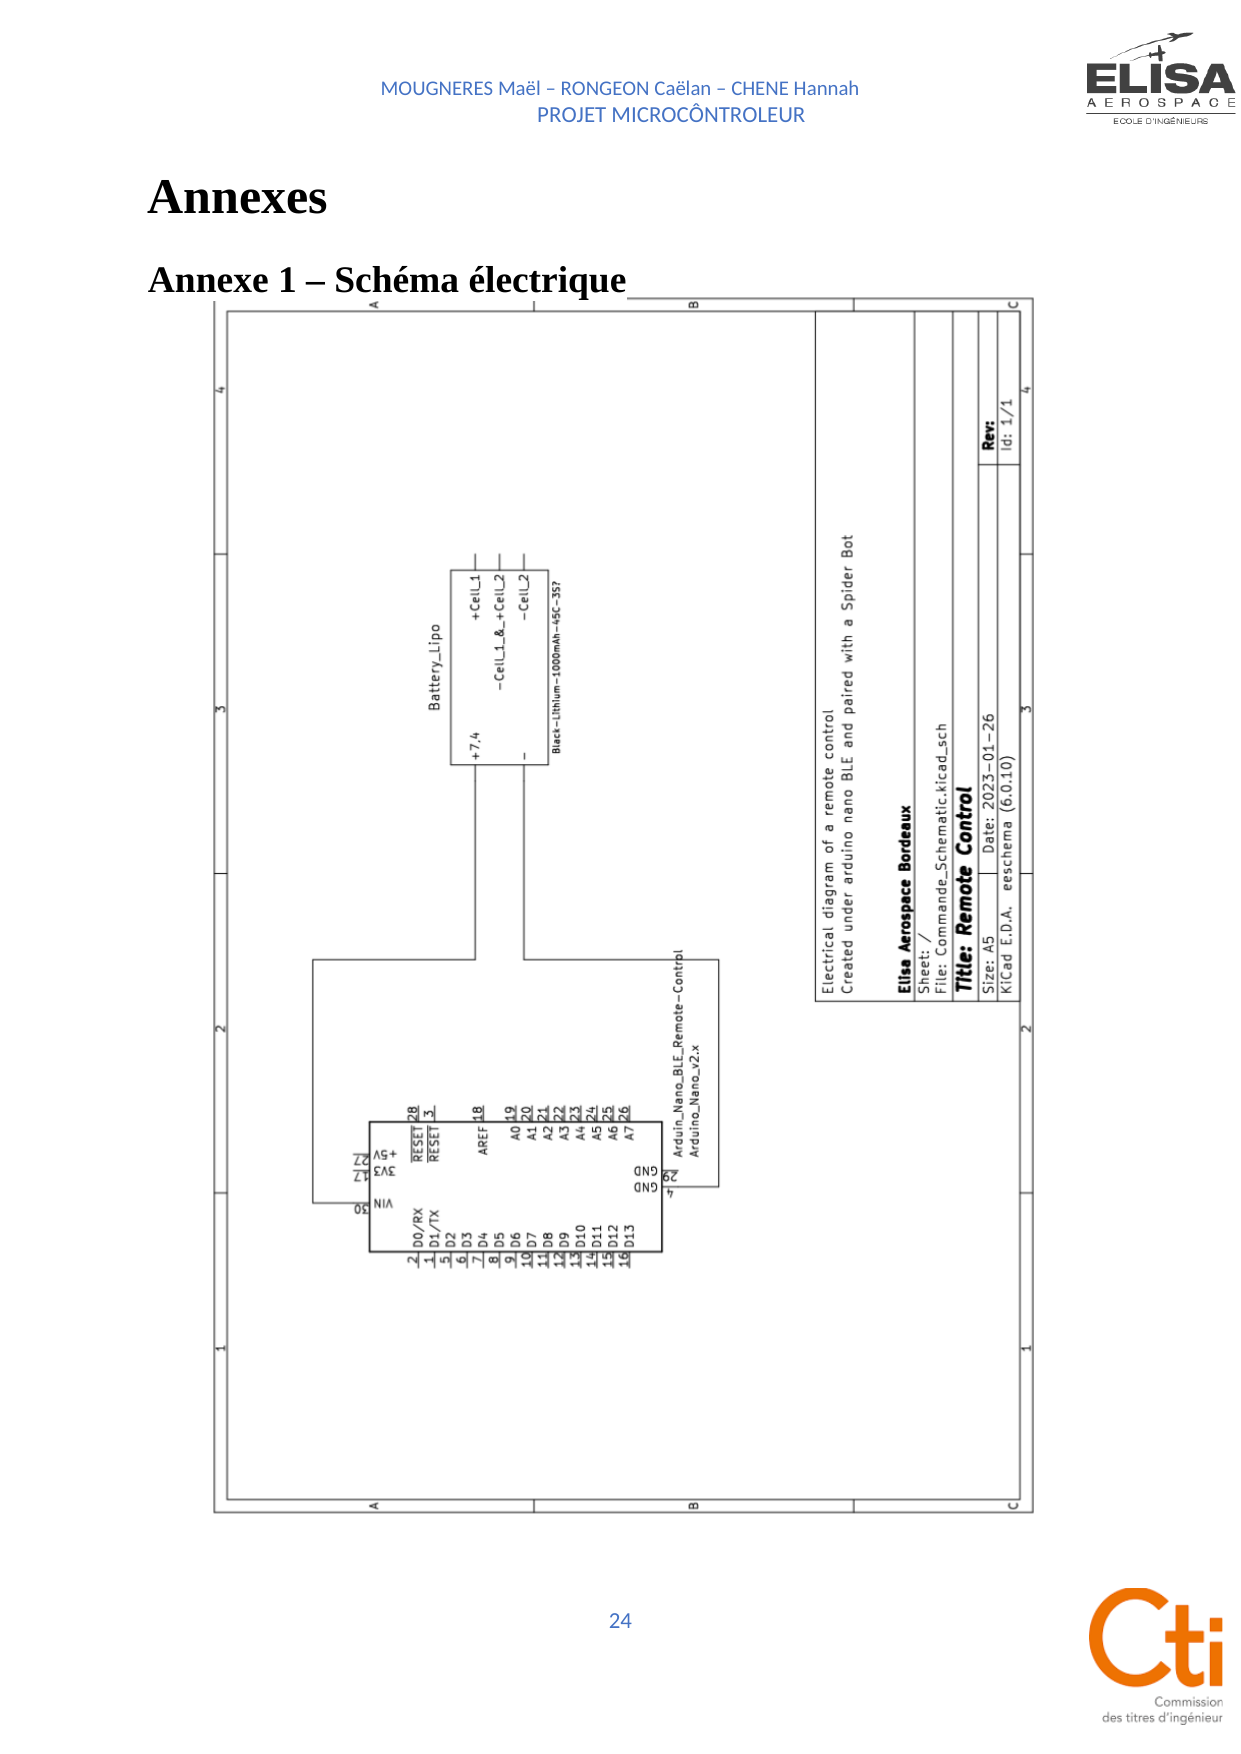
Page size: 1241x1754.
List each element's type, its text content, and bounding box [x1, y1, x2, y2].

subtitle Annexes [148, 167, 1093, 224]
subtitle Annexe 1 – Schéma électrique [148, 257, 1093, 301]
